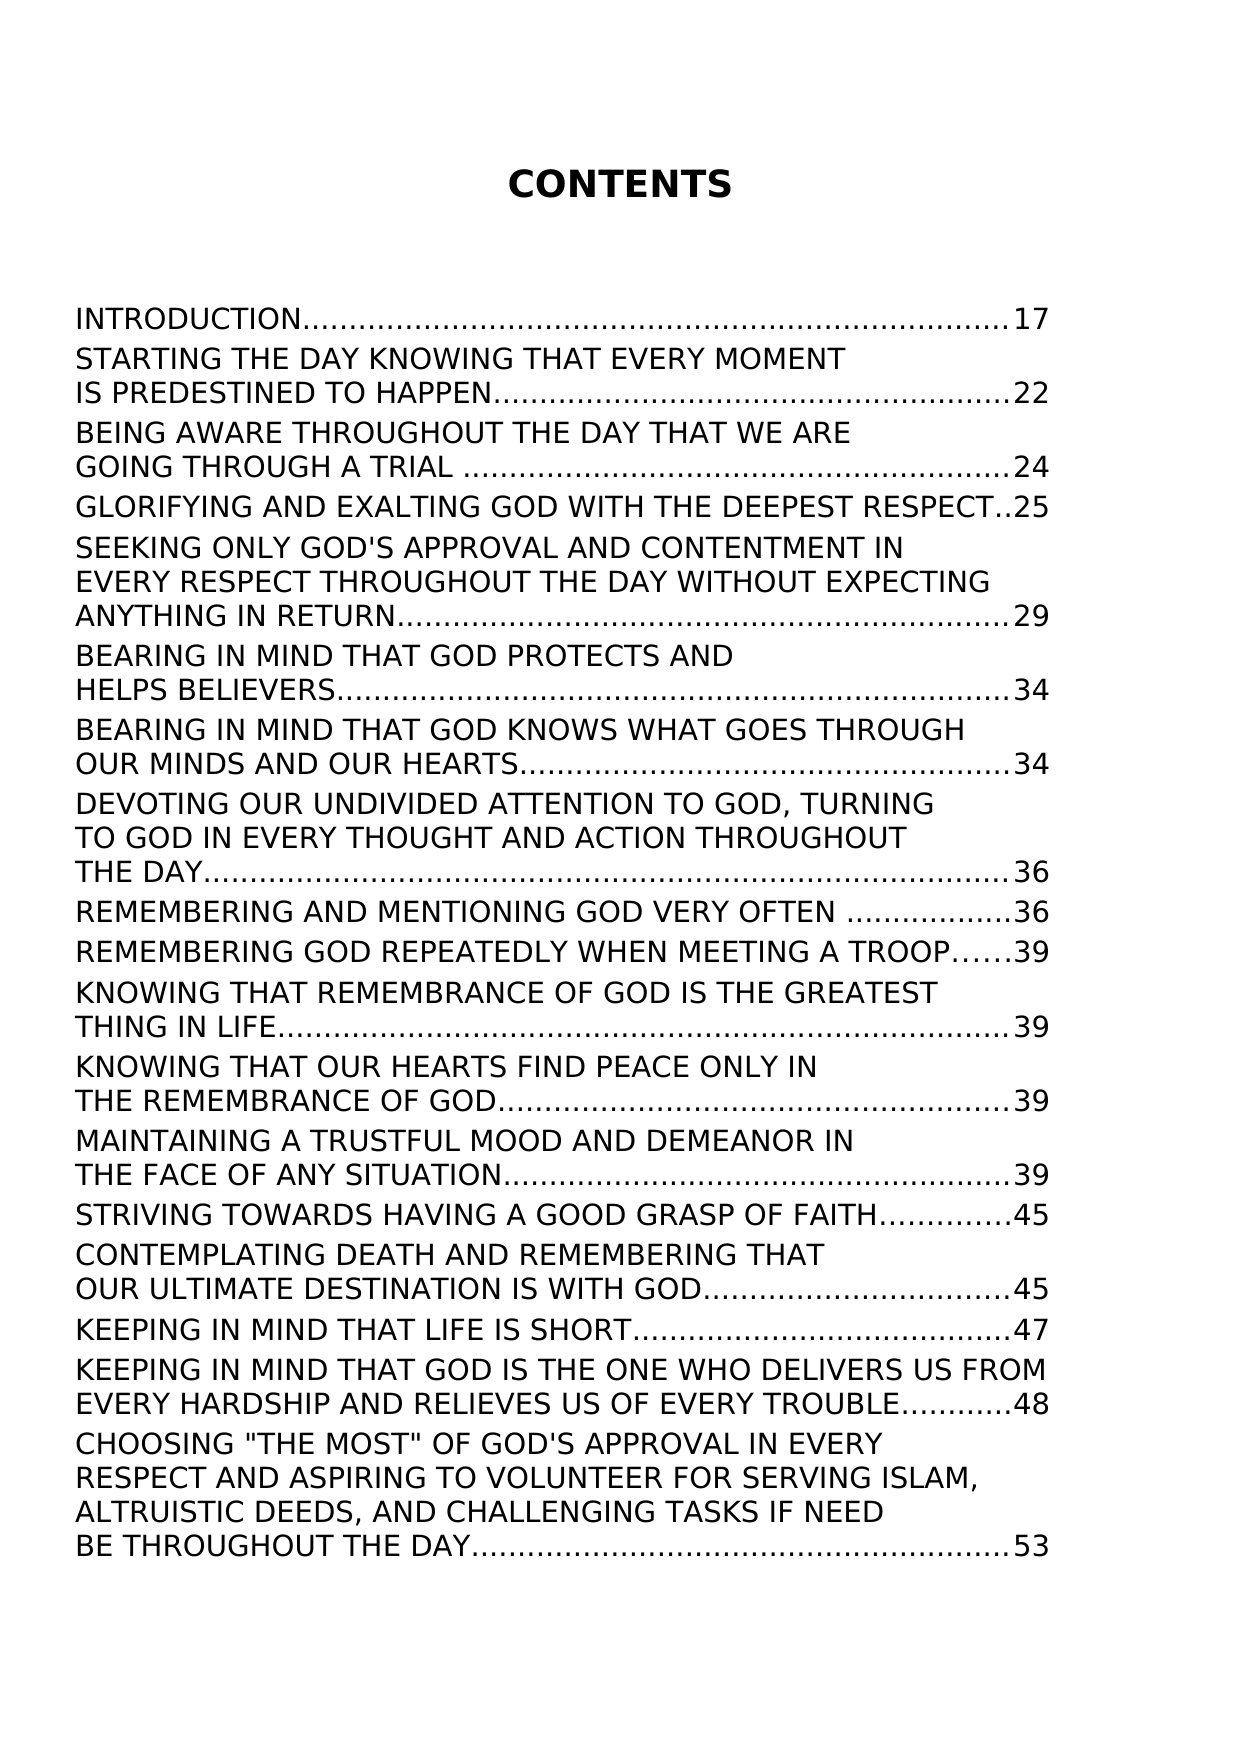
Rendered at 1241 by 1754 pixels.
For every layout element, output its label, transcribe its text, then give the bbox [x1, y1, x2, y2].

subtitle KEEPING IN MIND THAT LIFE IS SHORT 47 [75, 1313, 1165, 1347]
subtitle STRIVING TOWARDS HAVING A GOOD GRASP OF FAITH 45 [75, 1198, 1165, 1232]
subtitle BEARING IN MIND THAT GOD PROTECTS AND HELPS BELIEVERS 34 [75, 639, 1165, 707]
subtitle KNOWING THAT REMEMBRANCE OF GOD IS THE GREATEST THING IN LIFE 39 [75, 976, 1165, 1044]
subtitle INTRODUCTION 17 [75, 302, 1165, 336]
subtitle CHOOSING "THE MOST" OF GOD'S APPROVAL IN EVERY RESPECT AND ASPIRING TO VOLUNTEER FOR SERVING ISLAM, ALTRUISTIC DEEDS, AND CHALLENGING TASKS IF NEED BE THROUGHOUT THE DAY 53 [75, 1427, 1165, 1563]
subtitle DEVOTING OUR UNDIVIDED ATTENTION TO GOD, TURNING TO GOD IN EVERY THOUGHT AND ACTION THROUGHOUT THE DAY 36 [75, 787, 1165, 889]
subtitle GLORIFYING AND EXALTING GOD WITH THE DEEPEST RESPECT 25 [75, 491, 1165, 525]
subtitle BEARING IN MIND THAT GOD KNOWS WHAT GOES THROUGH OUR MINDS AND OUR HEARTS 34 [75, 713, 1165, 781]
subtitle BEING AWARE THROUGHOUT THE DAY THAT WE ARE GOING THROUGH A TRIAL 24 [75, 417, 1165, 484]
subtitle KEEPING IN MIND THAT GOD IS THE ONE WHO DELIVERS US FROM EVERY HARDSHIP AND RELIEVES US OF EVERY TROUBLE 48 [75, 1353, 1165, 1421]
subtitle CONTENTS [75, 162, 1165, 206]
subtitle REMEMBERING AND MENTIONING GOD VERY OFTEN 36 [75, 896, 1165, 929]
subtitle CONTEMPLATING DEATH AND REMEMBERING THAT OUR ULTIMATE DESTINATION IS WITH GOD 45 [75, 1239, 1165, 1307]
subtitle KNOWING THAT OUR HEARTS FIND PEACE ONLY IN THE REMEMBRANCE OF GOD 39 [75, 1050, 1165, 1118]
subtitle MAINTAINING A TRUSTFUL MOOD AND DEMEANOR IN THE FACE OF ANY SITUATION 39 [75, 1124, 1165, 1192]
subtitle REMEMBERING GOD REPEATEDLY WHEN MEETING A TROOP 39 [75, 936, 1165, 970]
subtitle STARTING THE DAY KNOWING THAT EVERY MOMENT IS PREDESTINED TO HAPPEN 22 [75, 342, 1165, 410]
subtitle SEEKING ONLY GOD'S APPROVAL AND CONTENTMENT IN EVERY RESPECT THROUGHOUT THE DAY WITHOUT EXPECTING ANYTHING IN RETURN 29 [75, 531, 1165, 633]
